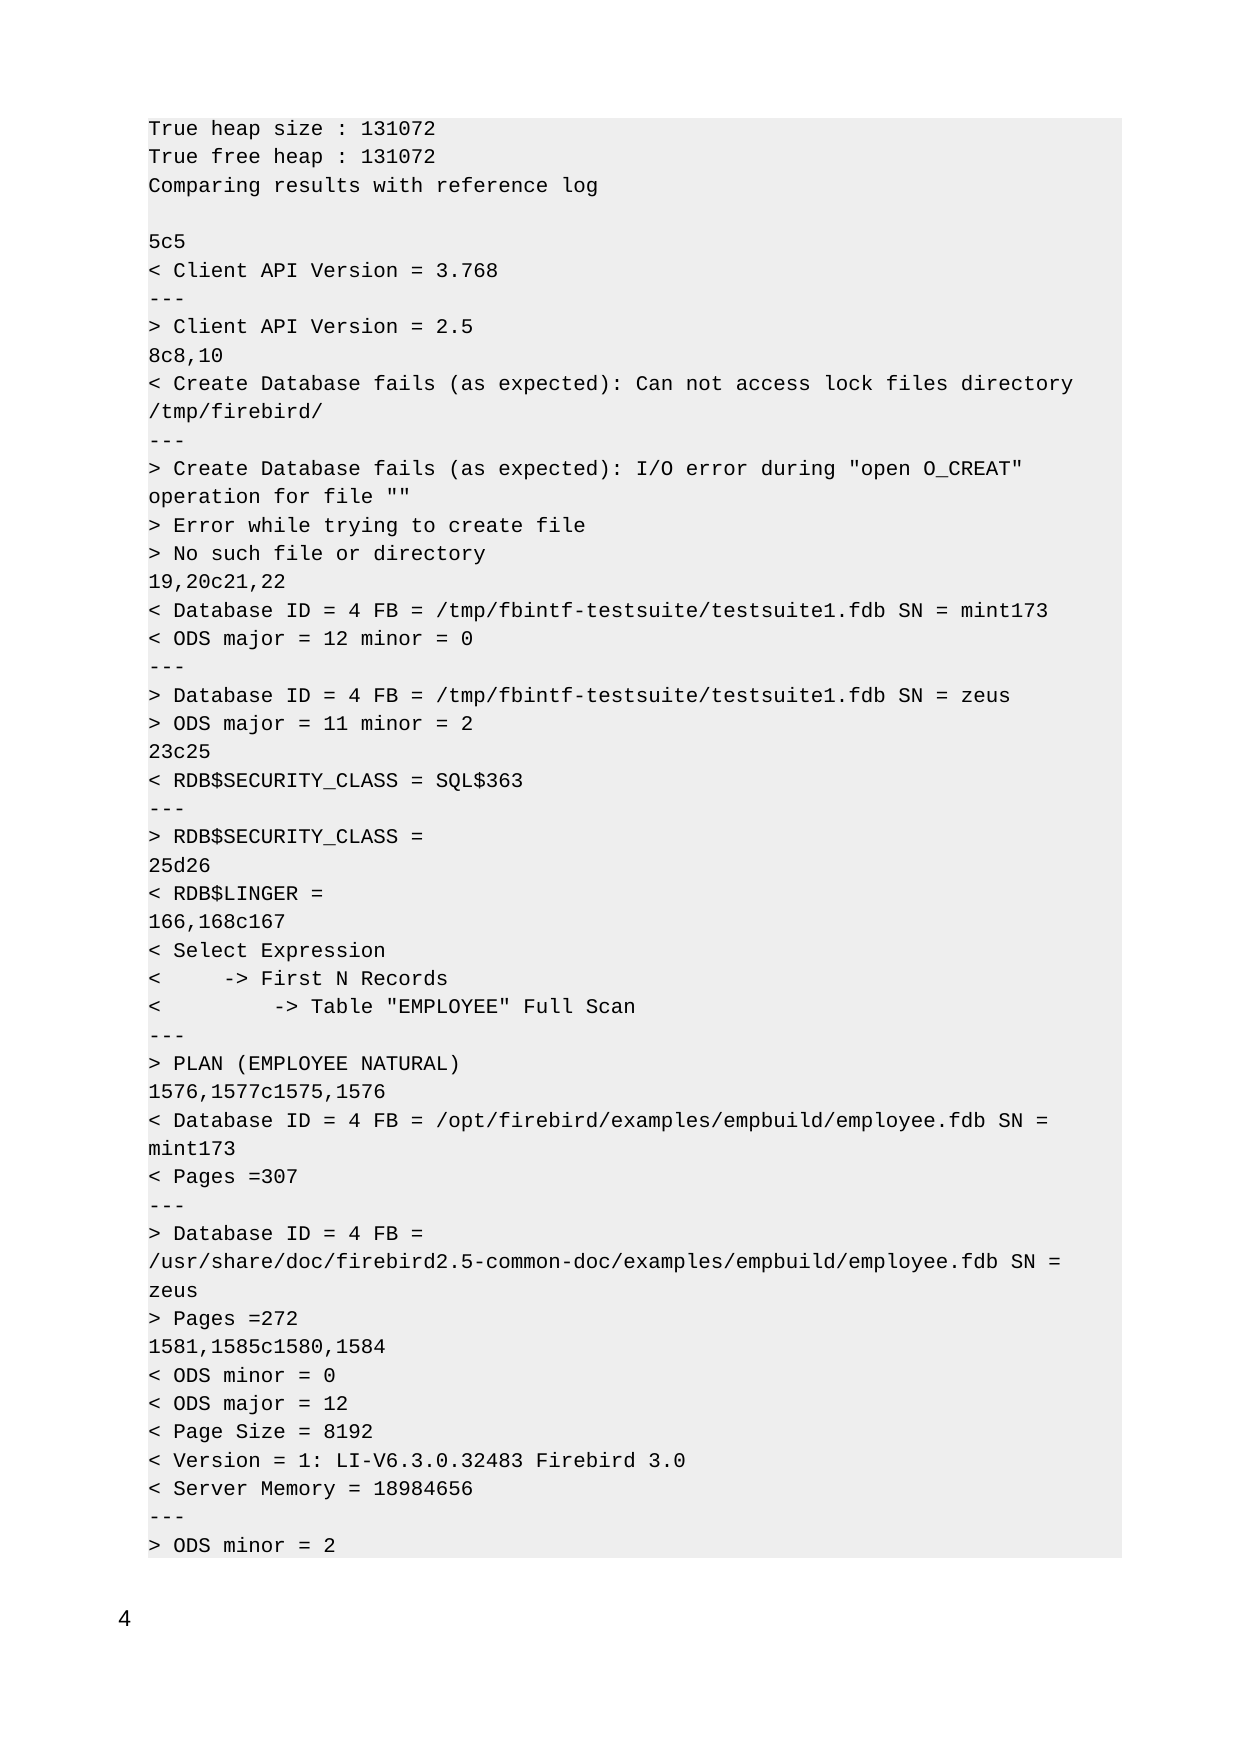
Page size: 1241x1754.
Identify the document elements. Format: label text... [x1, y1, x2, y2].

text 19,20c21,22 [148, 571, 1122, 595]
text < ODS major = 12 minor = 0 [148, 628, 1122, 652]
text < Server Memory = 18984656 [148, 1478, 1122, 1502]
text > Pages =272 [148, 1308, 1122, 1332]
text < Database ID = 4 FB = /tmp/fbintf-testsuite/testsuite1.fdb SN = mint173 [148, 600, 1122, 623]
text > Database ID = 4 FB = /usr/share/doc/firebird2.5-common-doc/examples/empbuild/employee.fdb SN = zeus [148, 1223, 1122, 1303]
text 5c5 [148, 231, 1122, 255]
text > No such file or directory [148, 543, 1122, 567]
text > PLAN (EMPLOYEE NATURAL) [148, 1053, 1122, 1077]
text 23c25 [148, 741, 1122, 765]
text < Pages =307 [148, 1166, 1122, 1190]
text < Select Expression [148, 940, 1122, 963]
text < -> First N Records [148, 968, 1122, 992]
text < ODS minor = 0 [148, 1365, 1122, 1388]
text --- [148, 1506, 1122, 1530]
text > Client API Version = 2.5 [148, 316, 1122, 340]
text > ODS minor = 2 [148, 1535, 1122, 1558]
text > Create Database fails (as expected): I/O error during "open O_CREAT" operation for file "" [148, 458, 1122, 510]
text 166,168c167 [148, 911, 1122, 935]
text > Database ID = 4 FB = /tmp/fbintf-testsuite/testsuite1.fdb SN = zeus [148, 685, 1122, 708]
text > RDB$SECURITY_CLASS = [148, 826, 1122, 850]
text < RDB$LINGER = [148, 883, 1122, 907]
text 8c8,10 [148, 345, 1122, 368]
text --- [148, 798, 1122, 822]
text < ODS major = 12 [148, 1393, 1122, 1417]
text 1576,1577c1575,1576 [148, 1081, 1122, 1105]
text < Page Size = 8192 [148, 1421, 1122, 1445]
text > Error while trying to create file [148, 515, 1122, 538]
text --- [148, 1195, 1122, 1218]
text --- [148, 430, 1122, 453]
text < -> Table "EMPLOYEE" Full Scan [148, 996, 1122, 1020]
text < Create Database fails (as expected): Can not access lock files directory /tmp/firebird/ [148, 373, 1122, 425]
text 1581,1585c1580,1584 [148, 1336, 1122, 1360]
text True free heap : 131072 [148, 146, 1122, 170]
text --- [148, 288, 1122, 312]
text --- [148, 1025, 1122, 1048]
text < Version = 1: LI-V6.3.0.32483 Firebird 3.0 [148, 1450, 1122, 1473]
text Comparing results with reference log [148, 175, 1122, 198]
text True heap size : 131072 [148, 118, 1122, 142]
text < Client API Version = 3.768 [148, 260, 1122, 283]
text --- [148, 656, 1122, 680]
text < RDB$SECURITY_CLASS = SQL$363 [148, 770, 1122, 793]
text 25d26 [148, 855, 1122, 878]
text > ODS major = 11 minor = 2 [148, 713, 1122, 737]
text < Database ID = 4 FB = /opt/firebird/examples/empbuild/employee.fdb SN = mint173 [148, 1110, 1122, 1162]
